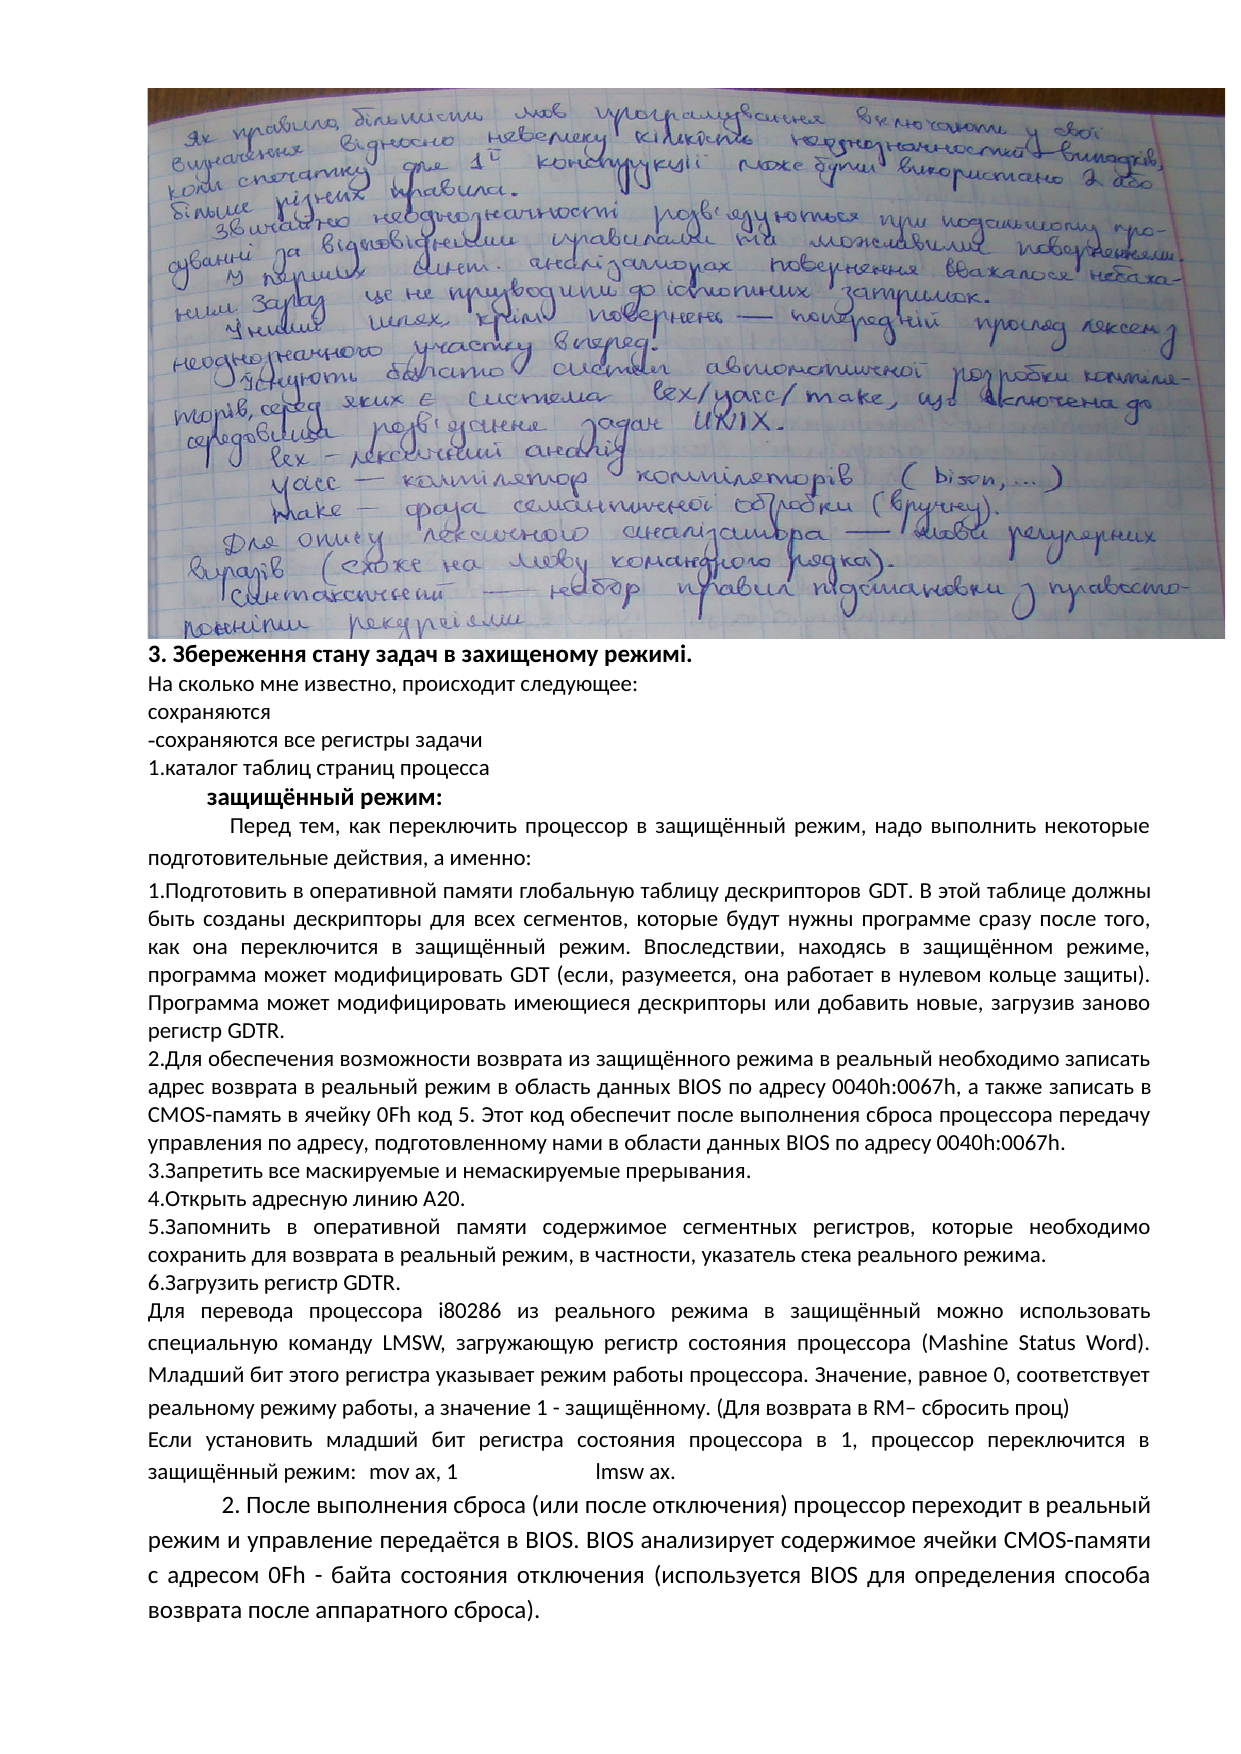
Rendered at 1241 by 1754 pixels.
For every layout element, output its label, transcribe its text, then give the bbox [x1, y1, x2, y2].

list каталог таблиц страниц процесса [148, 753, 1152, 781]
list Запретить все маскируемые и немаскируемые прерывания. [148, 1156, 1152, 1184]
text Если установить младший бит регистра состояния процессора в 1, процессор переключится в защищённый режим: mov ax, 1 lmsw ax. [148, 1425, 1152, 1485]
text Перед тем, как переключить процессор в защищённый режим, надо выполнить некоторые подготовительные действия, а именно: [148, 811, 1152, 872]
list Запомнить в оперативной памяти содержимое сегментных регистров, которые необходимо сохранить для возврата в реальный режим, в частности, указатель стека реального режима. [148, 1212, 1152, 1268]
text 3. Збереження стану задач в захищеному режимі. [148, 639, 1152, 669]
text Для перевода процессора i80286 из реального режима в защищённый можно использовать специальную команду LMSW, загружающую регистр состояния процессора (Mashine Status Word). Младший бит этого регистра указывает режим работы процессора. Значение, равное 0, соответствует реальному режиму работы, а значение 1 - защищённому. (Для возврата в RM– сбросить проц) [148, 1296, 1152, 1421]
list Для обеспечения возможности возврата из защищённого режима в реальный необходимо записать адрес возврата в реальный режим в область данных BIOS по адресу 0040h:0067h, а также записать в CMOS-память в ячейку 0Fh код 5. Этот код обеспечит после выполнения сброса процессора передачу управления по адресу, подготовленному нами в области данных BIOS по адресу 0040h:0067h. [148, 1044, 1152, 1156]
text сохраняются [148, 697, 1152, 725]
list Открыть адресную линию A20. [148, 1184, 1152, 1212]
text 2. После выполнения сброса (или после отключения) процессор переходит в реальный режим и управление передаётся в BIOS. BIOS анализирует содержимое ячейки CMOS-памяти с адресом 0Fh - байта состояния отключения (используется BIOS для определения способа возврата после аппаратного сброса). [148, 1489, 1152, 1625]
list Подготовить в оперативной памяти глобальную таблицу дескрипторов GDT. В этой таблице должны быть созданы дескрипторы для всех сегментов, которые будут нужны программе сразу после того, как она переключится в защищённый режим. Впоследствии, находясь в защищённом режиме, программа может модифицировать GDT (если, разумеется, она работает в нулевом кольце защиты). Программа может модифицировать имеющиеся дескрипторы или добавить новые, загрузив заново регистр GDTR. [148, 876, 1152, 1044]
list сохраняются все регистры задачи [148, 725, 1152, 753]
list Загрузить регистр GDTR. [148, 1268, 1152, 1296]
text защищённый режим: [207, 781, 1152, 811]
text На сколько мне известно, происходит следующее: [148, 669, 1152, 697]
